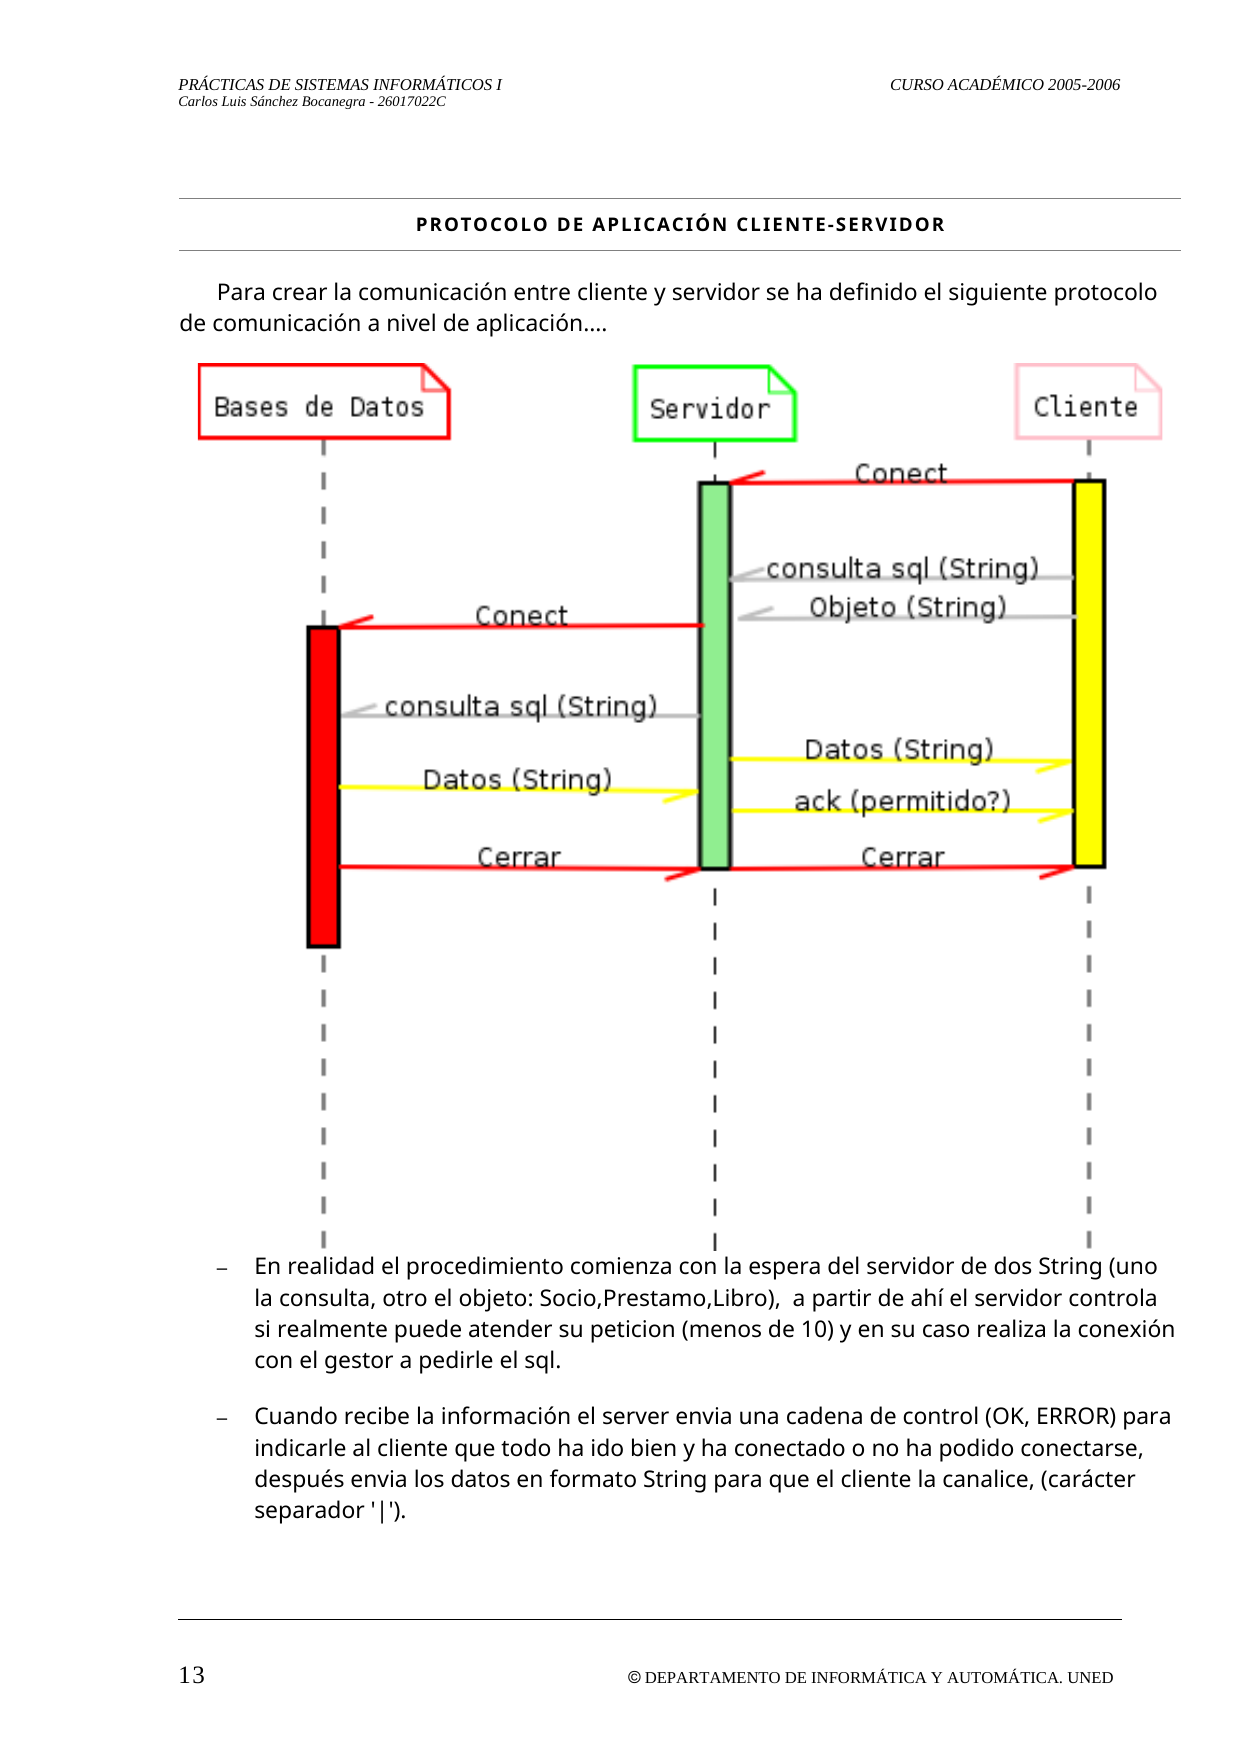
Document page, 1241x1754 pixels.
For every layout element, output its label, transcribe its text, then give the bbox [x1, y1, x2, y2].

subtitle Protocolo de aplicación cliente-Servidor [179, 199, 1181, 250]
picture [197, 363, 1163, 1251]
text Para crear la comunicación entre cliente y servidor se ha definido el siguiente protocolo de comunicación a nivel de aplicación…. [179, 276, 1181, 338]
list Cuando recibe la información el server envia una cadena de control (OK, ERROR) para indicarle al cliente que todo ha ido bien y ha conectado o no ha podido conectarse, después envia los datos en formato String para que el cliente la canalice, (carácter separador '|'). [217, 1400, 1181, 1525]
list En realidad el procedimiento comienza con la espera del servidor de dos String (uno la consulta, otro el objeto: Socio,Prestamo,Libro), a partir de ahí el servidor controla si realmente puede atender su peticion (menos de 10) y en su caso realiza la conexión con el gestor a pedirle el sql. [217, 363, 1181, 1375]
